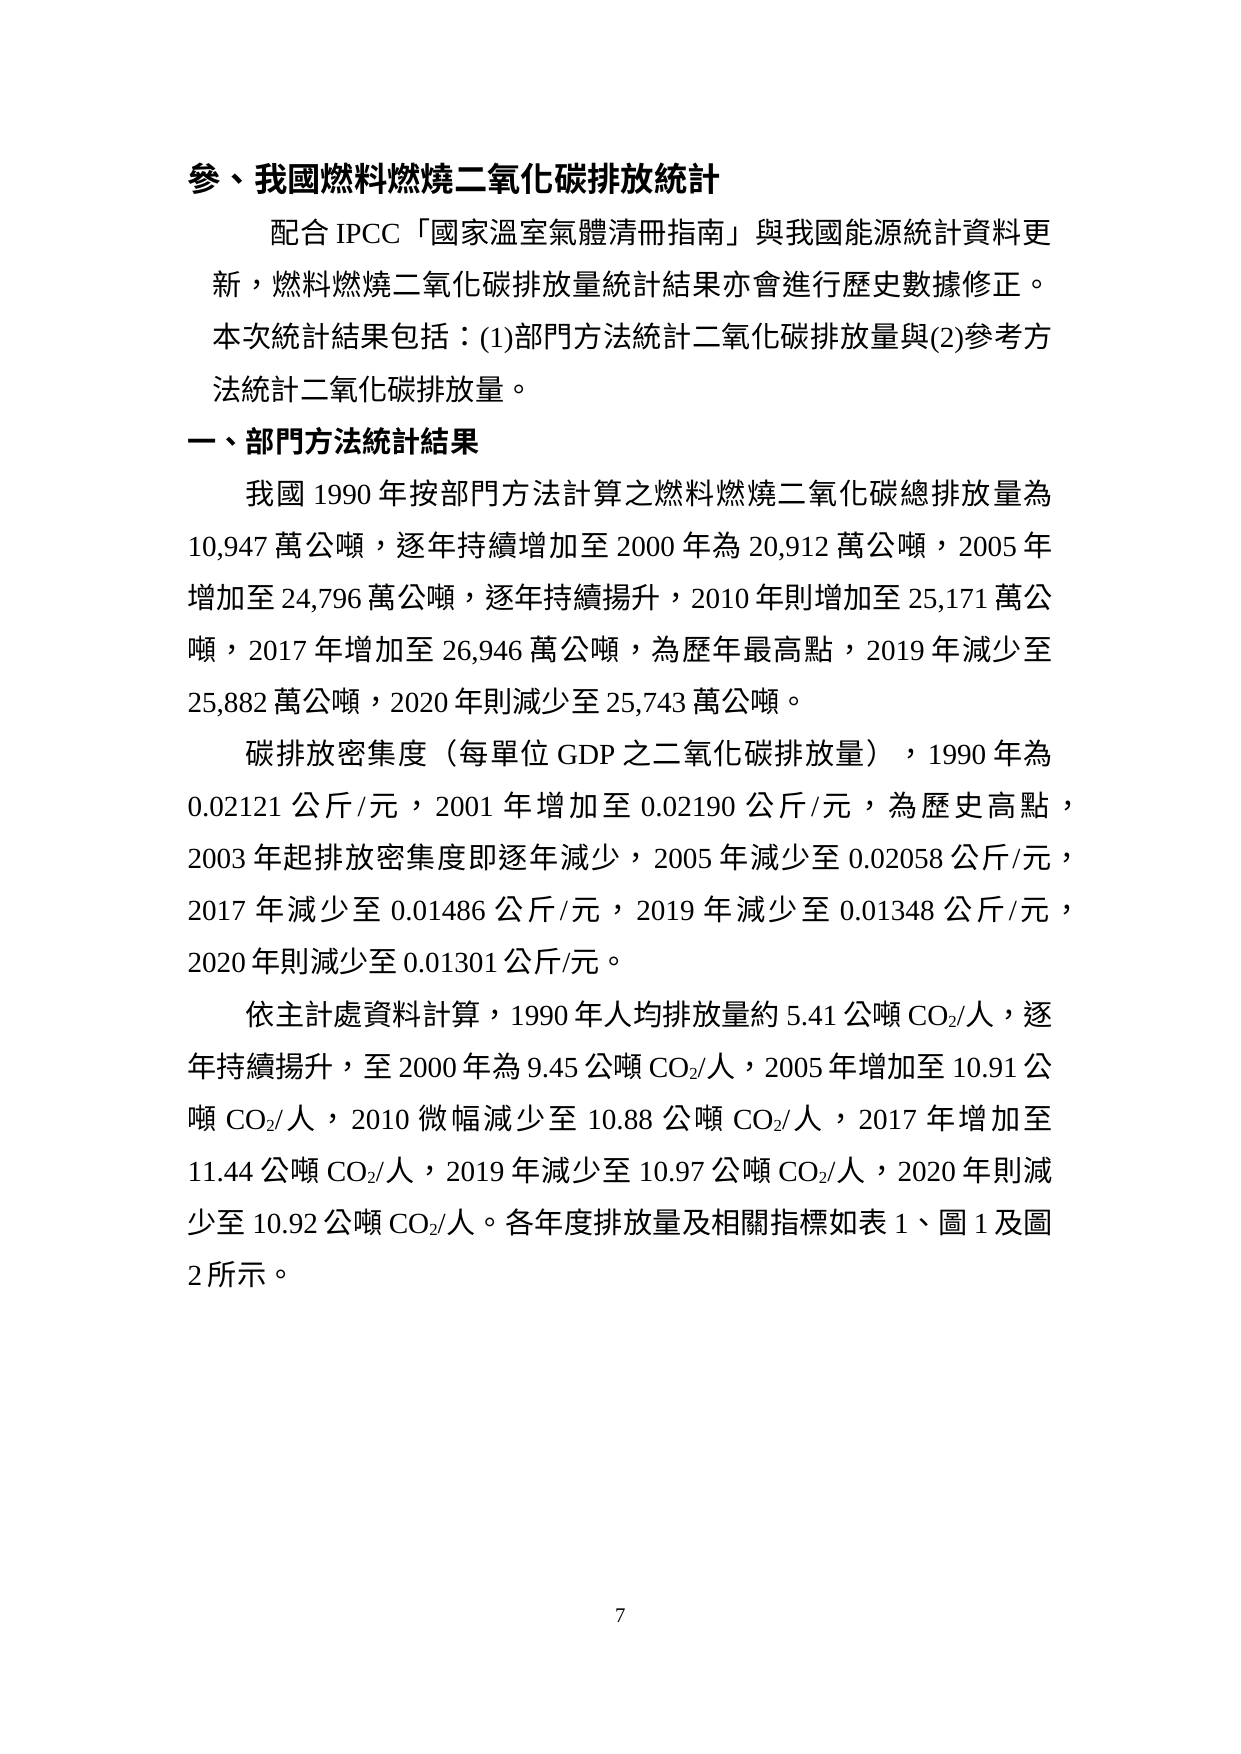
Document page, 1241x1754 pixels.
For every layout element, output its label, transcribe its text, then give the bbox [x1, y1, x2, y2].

text 一、部門方法統計結果 [187, 410, 1053, 462]
text 我國1990年按部門方法計算之燃料燃燒二氧化碳總排放量為10,947萬公噸，逐年持續增加至2000年為20,912萬公噸，2005年增加至24,796萬公噸，逐年持續揚升，2010年則增加至25,171萬公噸，2017年增加至26,946萬公噸，為歷年最高點，2019年減少至25,882萬公噸，2020年則減少至25,743萬公噸。 [187, 462, 1053, 723]
text 碳排放密集度（每單位GDP之二氧化碳排放量），1990年為0.02121公斤/元，2001年增加至0.02190公斤/元，為歷史高點，2003年起排放密集度即逐年減少，2005年減少至0.02058公斤/元，2017年減少至0.01486公斤/元，2019年減少至0.01348公斤/元，2020年則減少至0.01301公斤/元。 [187, 723, 1053, 983]
text 配合IPCC「國家溫室氣體清冊指南」與我國能源統計資料更新，燃料燃燒二氧化碳排放量統計結果亦會進行歷史數據修正。本次統計結果包括：(1)部門方法統計二氧化碳排放量與(2)參考方法統計二氧化碳排放量。 [212, 202, 1053, 410]
subtitle 參、我國燃料燃燒二氧化碳排放統計 [187, 150, 1053, 202]
text 依主計處資料計算，1990年人均排放量約5.41公噸CO2/人，逐年持續揚升，至2000年為9.45公噸CO2/人，2005年增加至10.91公噸CO2/人，2010微幅減少至10.88公噸CO2/人，2017年增加至11.44公噸CO2/人，2019年減少至10.97公噸CO2/人，2020年則減少至10.92公噸CO2/人。各年度排放量及相關指標如表1、圖1及圖2所示。 [187, 983, 1053, 1296]
